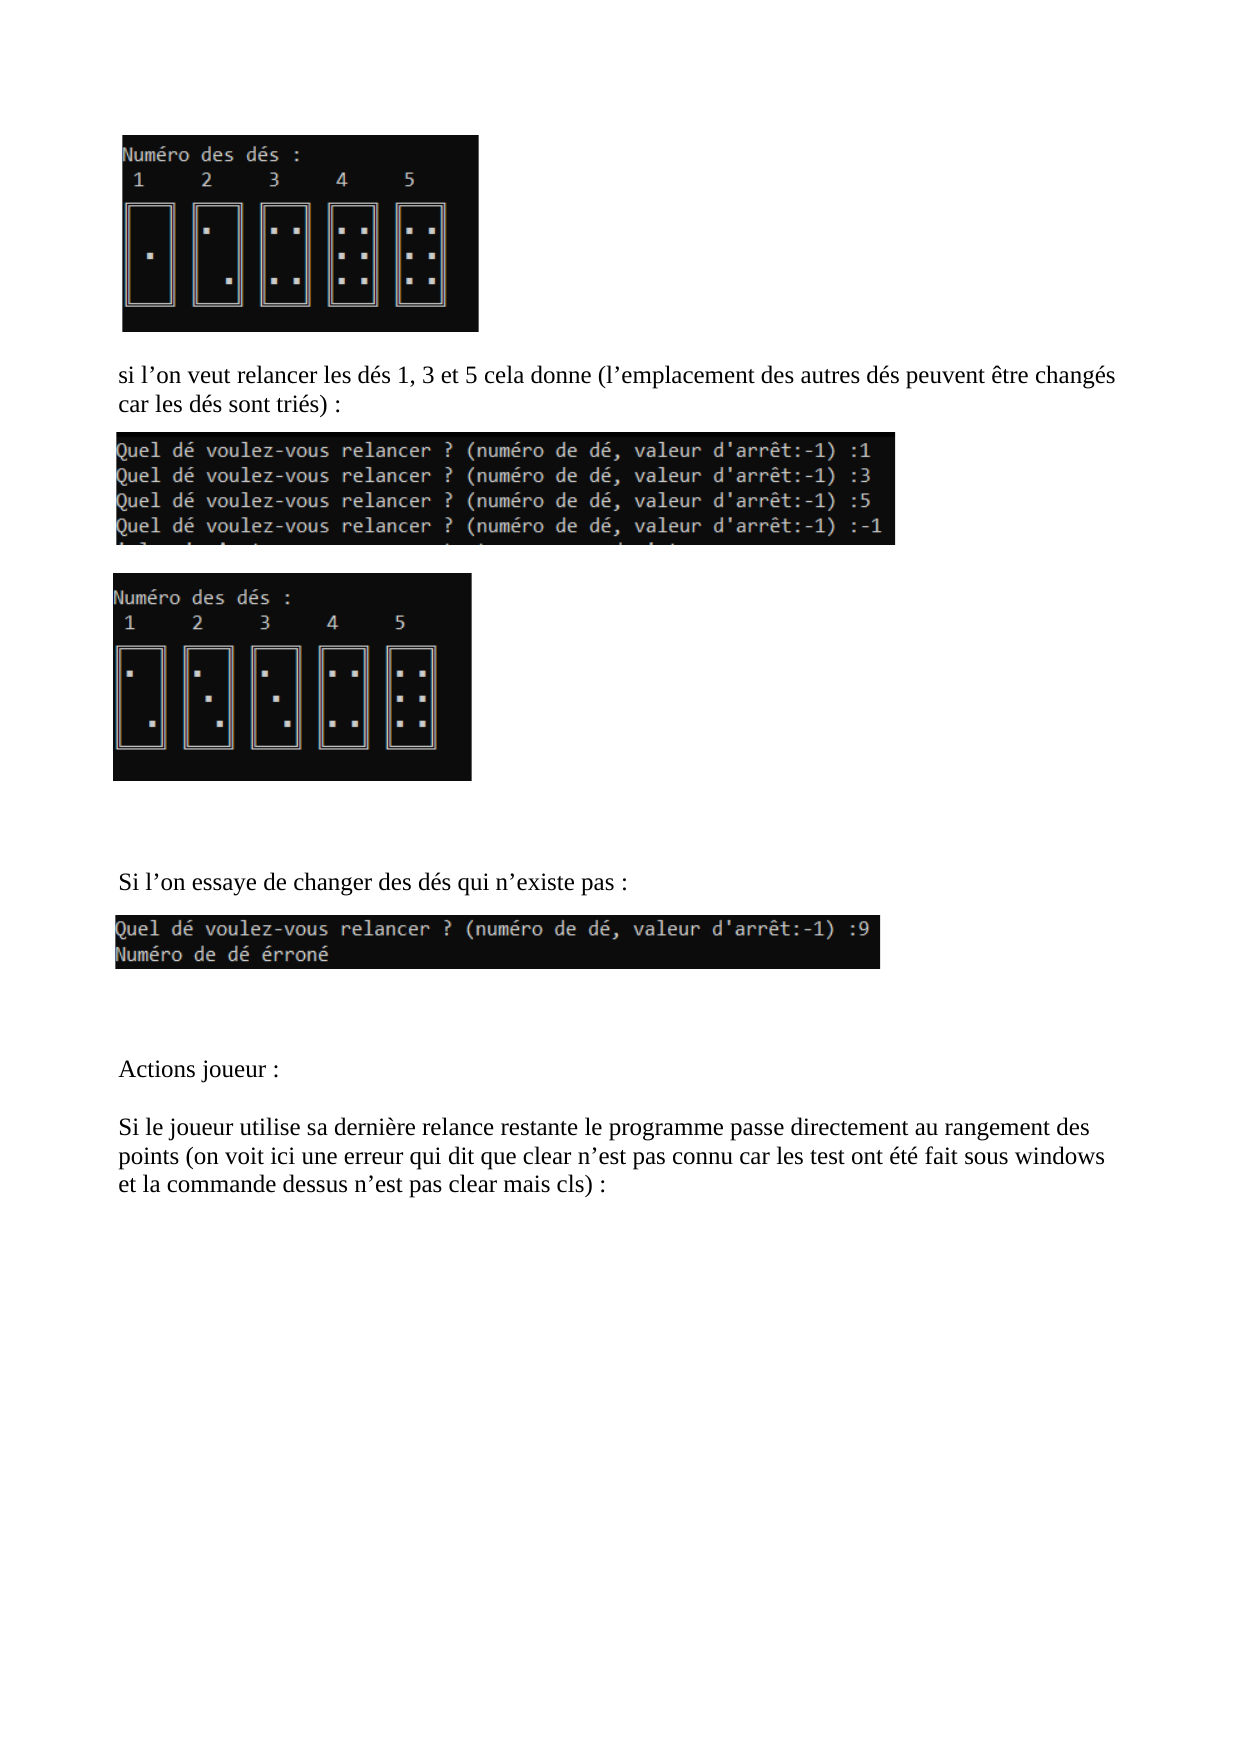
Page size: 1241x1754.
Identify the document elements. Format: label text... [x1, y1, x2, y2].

picture [113, 573, 472, 781]
text Si l’on essaye de changer des dés qui n’existe pas : [118, 867, 1122, 896]
picture [115, 915, 881, 969]
text Actions joueur : [118, 1054, 1122, 1083]
picture [122, 135, 479, 332]
text Si le joueur utilise sa dernière relance restante le programme passe directement au rangement des points (on voit ici une erreur qui dit que clear n’est pas connu car les test ont été fait sous windows et la commande dessus n’est pas clear mais cls) : [118, 1112, 1122, 1198]
picture [116, 432, 896, 545]
text si l’on veut relancer les dés 1, 3 et 5 cela donne (l’emplacement des autres dés peuvent être changés car les dés sont triés) : [118, 360, 1122, 418]
